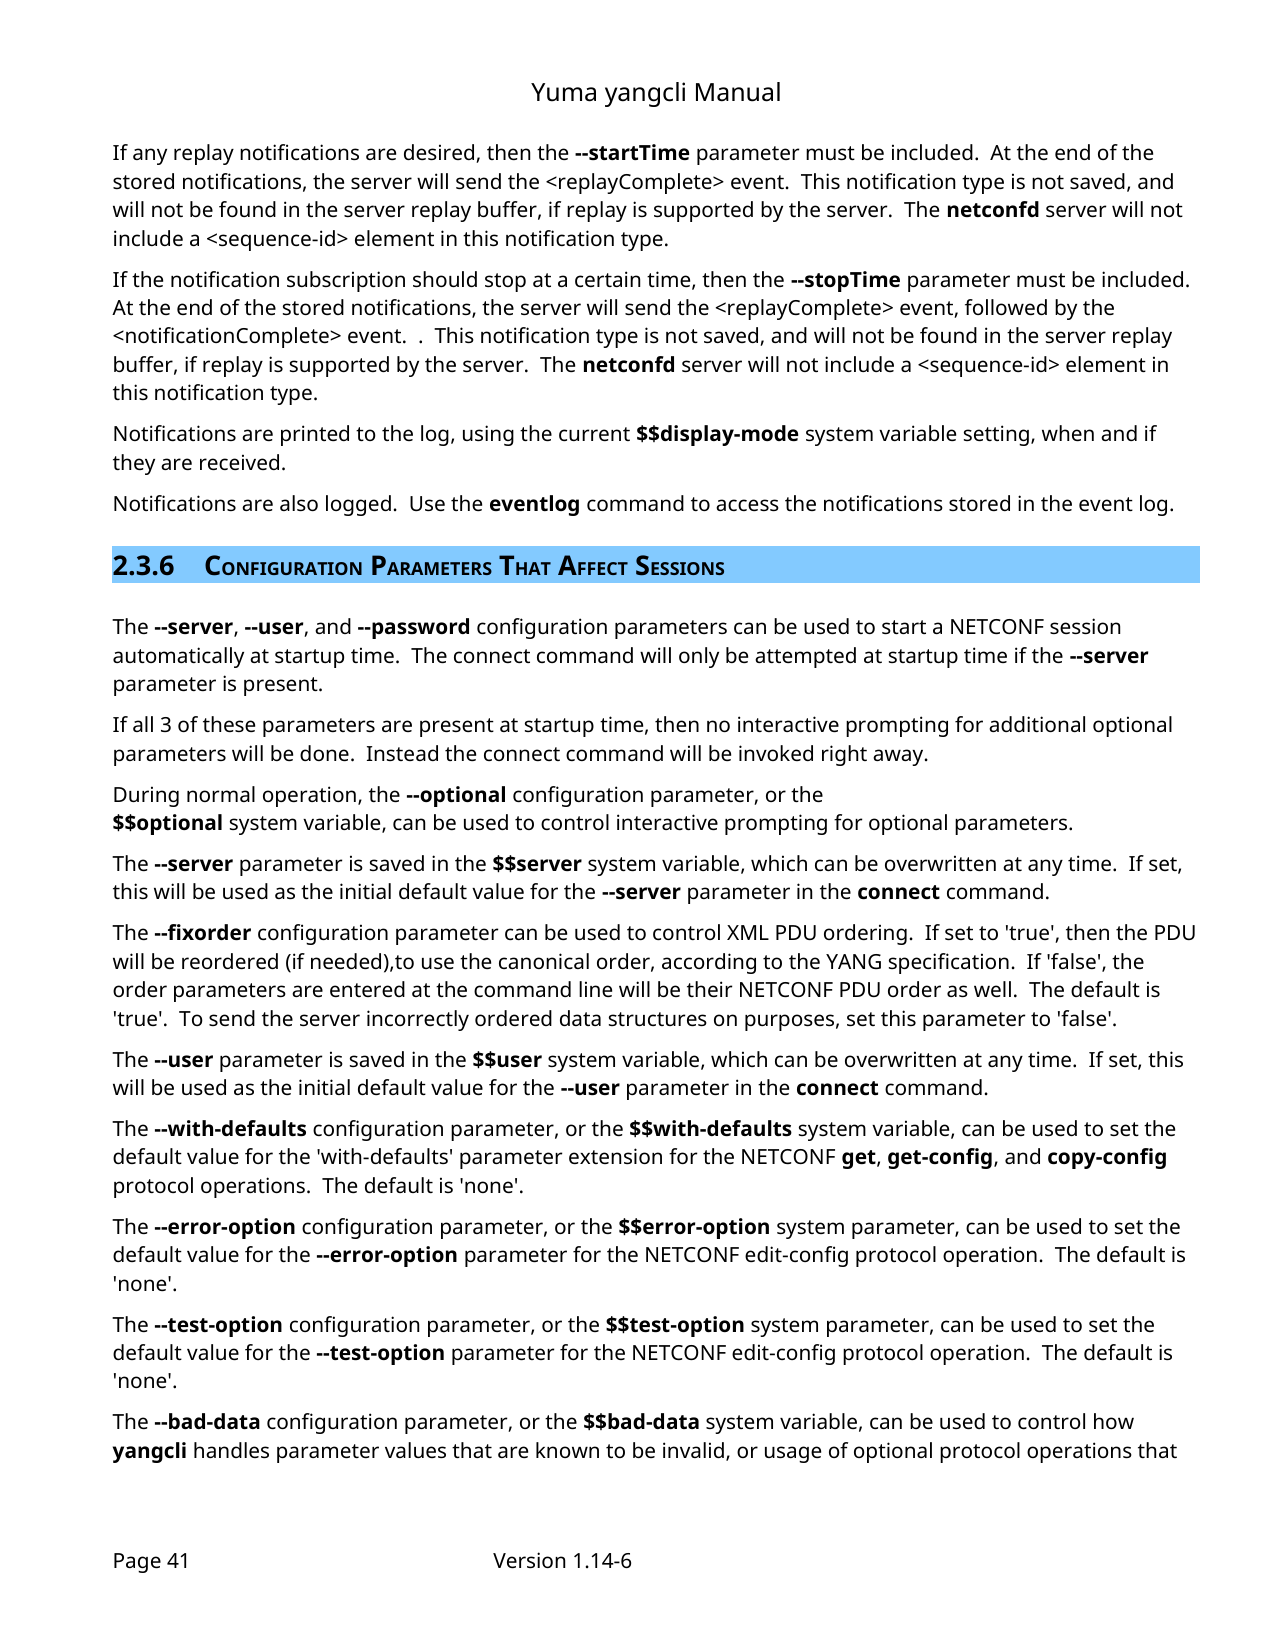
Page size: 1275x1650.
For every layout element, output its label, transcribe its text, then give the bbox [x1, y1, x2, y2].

text The --bad-data configuration parameter, or the $$bad-data system variable, can be used to control how yangcli handles parameter values that are known to be invalid, or usage of optional protocol operations that [112, 1407, 1200, 1464]
text The --error-option configuration parameter, or the $$error-option system parameter, can be used to set the default value for the --error-option parameter for the NETCONF edit-config protocol operation. The default is 'none'. [112, 1212, 1200, 1297]
text During normal operation, the --optional configuration parameter, or the $$optional system variable, can be used to control interactive prompting for optional parameters. [112, 780, 1200, 837]
text The --server, --user, and --password configuration parameters can be used to start a NETCONF session automatically at startup time. The connect command will only be attempted at startup time if the --server parameter is present. [112, 612, 1200, 698]
text The --server parameter is saved in the $$server system variable, which can be overwritten at any time. If set, this will be used as the initial default value for the --server parameter in the connect command. [112, 849, 1200, 906]
text The --user parameter is saved in the $$user system variable, which can be overwritten at any time. If set, this will be used as the initial default value for the --user parameter in the connect command. [112, 1045, 1200, 1102]
text Notifications are printed to the log, using the current $$display-mode system variable setting, when and if they are received. [112, 419, 1200, 476]
text If the notification subscription should stop at a certain time, then the --stopTime parameter must be included. At the end of the stored notifications, the server will send the <replayComplete> event, followed by the <notificationComplete> event. . This notification type is not saved, and will not be found in the server replay buffer, if replay is supported by the server. The netconfd server will not include a <sequence-id> element in this notification type. [112, 265, 1200, 407]
text The --test-option configuration parameter, or the $$test-option system parameter, can be used to set the default value for the --test-option parameter for the NETCONF edit-config protocol operation. The default is 'none'. [112, 1310, 1200, 1395]
text Notifications are also logged. Use the eventlog command to access the notifications stored in the event log. [112, 489, 1200, 517]
text If all 3 of these parameters are present at startup time, then no interactive prompting for additional optional parameters will be done. Instead the connect command will be invoked right away. [112, 710, 1200, 767]
text The --fixorder configuration parameter can be used to control XML PDU ordering. If set to 'true', then the PDU will be reordered (if needed),to use the canonical order, according to the YANG specification. If 'false', the order parameters are entered at the command line will be their NETCONF PDU order as well. The default is 'true'. To send the server incorrectly ordered data structures on purposes, set this parameter to 'false'. [112, 918, 1200, 1032]
text If any replay notifications are desired, then the --startTime parameter must be included. At the end of the stored notifications, the server will send the <replayComplete> event. This notification type is not saved, and will not be found in the server replay buffer, if replay is supported by the server. The netconfd server will not include a <sequence-id> element in this notification type. [112, 138, 1200, 252]
subtitle Configuration Parameters That Affect Sessions [112, 546, 1200, 583]
text The --with-defaults configuration parameter, or the $$with-defaults system variable, can be used to set the default value for the 'with-defaults' parameter extension for the NETCONF get, get-config, and copy-config protocol operations. The default is 'none'. [112, 1114, 1200, 1199]
